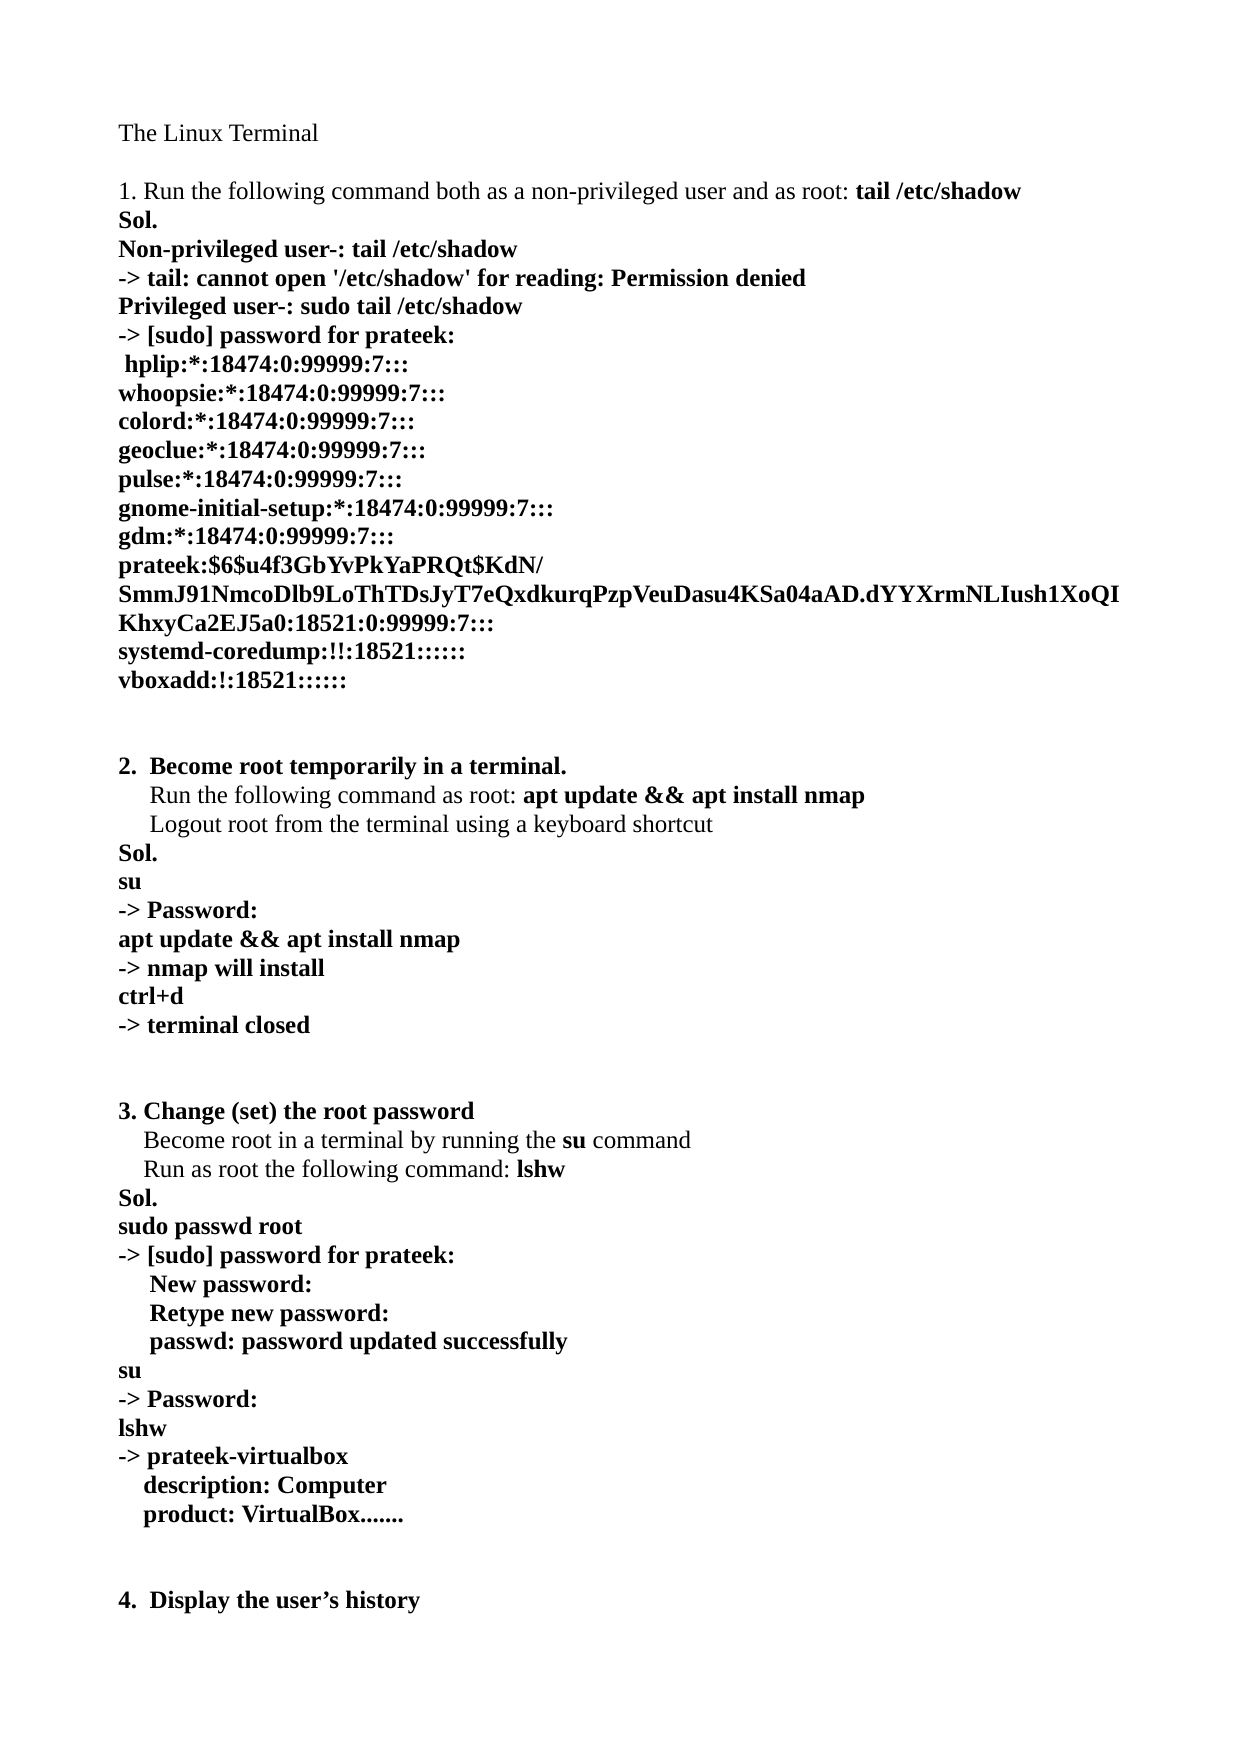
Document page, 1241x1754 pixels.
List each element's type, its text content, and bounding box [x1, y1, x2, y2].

text passwd: password updated successfully [118, 1326, 1122, 1355]
text Run the following command as root: apt update && apt install nmap [118, 780, 1122, 809]
text Sol. [118, 1183, 1122, 1211]
text colord:*:18474:0:99999:7::: [118, 406, 1122, 435]
text su [118, 1355, 1122, 1384]
text whoopsie:*:18474:0:99999:7::: [118, 378, 1122, 406]
text 4. Display the user’s history [118, 1585, 1122, 1614]
text -> terminal closed [118, 1010, 1122, 1039]
text -> nmap will install [118, 953, 1122, 981]
text ctrl+d [118, 981, 1122, 1010]
text apt update && apt install nmap [118, 924, 1122, 953]
text -> [sudo] password for prateek: [118, 1240, 1122, 1269]
text 1. Run the following command both as a non-privileged user and as root: tail /etc/shadow [118, 176, 1122, 205]
text 2. Become root temporarily in a terminal. [118, 751, 1122, 780]
text Privileged user-: sudo tail /etc/shadow [118, 291, 1122, 320]
text -> tail: cannot open '/etc/shadow' for reading: Permission denied [118, 263, 1122, 291]
text -> Password: [118, 1384, 1122, 1413]
text geoclue:*:18474:0:99999:7::: [118, 435, 1122, 464]
text description: Computer [118, 1470, 1122, 1499]
text Sol. [118, 838, 1122, 866]
text Non-privileged user-: tail /etc/shadow [118, 234, 1122, 263]
text Become root in a terminal by running the su command [118, 1125, 1122, 1154]
text product: VirtualBox....... [118, 1499, 1122, 1528]
text pulse:*:18474:0:99999:7::: [118, 464, 1122, 493]
text gdm:*:18474:0:99999:7::: [118, 521, 1122, 550]
text Logout root from the terminal using a keyboard shortcut [118, 809, 1122, 838]
text vboxadd:!:18521:::::: [118, 665, 1122, 694]
text sudo passwd root [118, 1211, 1122, 1240]
text -> [sudo] password for prateek: [118, 320, 1122, 349]
text Run as root the following command: lshw [118, 1154, 1122, 1183]
text hplip:*:18474:0:99999:7::: [118, 349, 1122, 378]
text Sol. [118, 205, 1122, 234]
text su [118, 866, 1122, 895]
text systemd-coredump:!!:18521:::::: [118, 636, 1122, 665]
text -> prateek-virtualbox [118, 1441, 1122, 1470]
text lshw [118, 1413, 1122, 1441]
text prateek:$6$u4f3GbYvPkYaPRQt$KdN/ SmmJ91NmcoDlb9LoThTDsJyT7eQxdkurqPzpVeuDasu4KSa04aAD.dYYXrmNLIush1XoQI KhxyCa2EJ5a0:18521:0:99999:7::: [118, 550, 1122, 636]
text 3. Change (set) the root password [118, 1096, 1122, 1125]
text Retype new password: [118, 1298, 1122, 1326]
text gnome-initial-setup:*:18474:0:99999:7::: [118, 493, 1122, 521]
text New password: [118, 1269, 1122, 1298]
text -> Password: [118, 895, 1122, 924]
